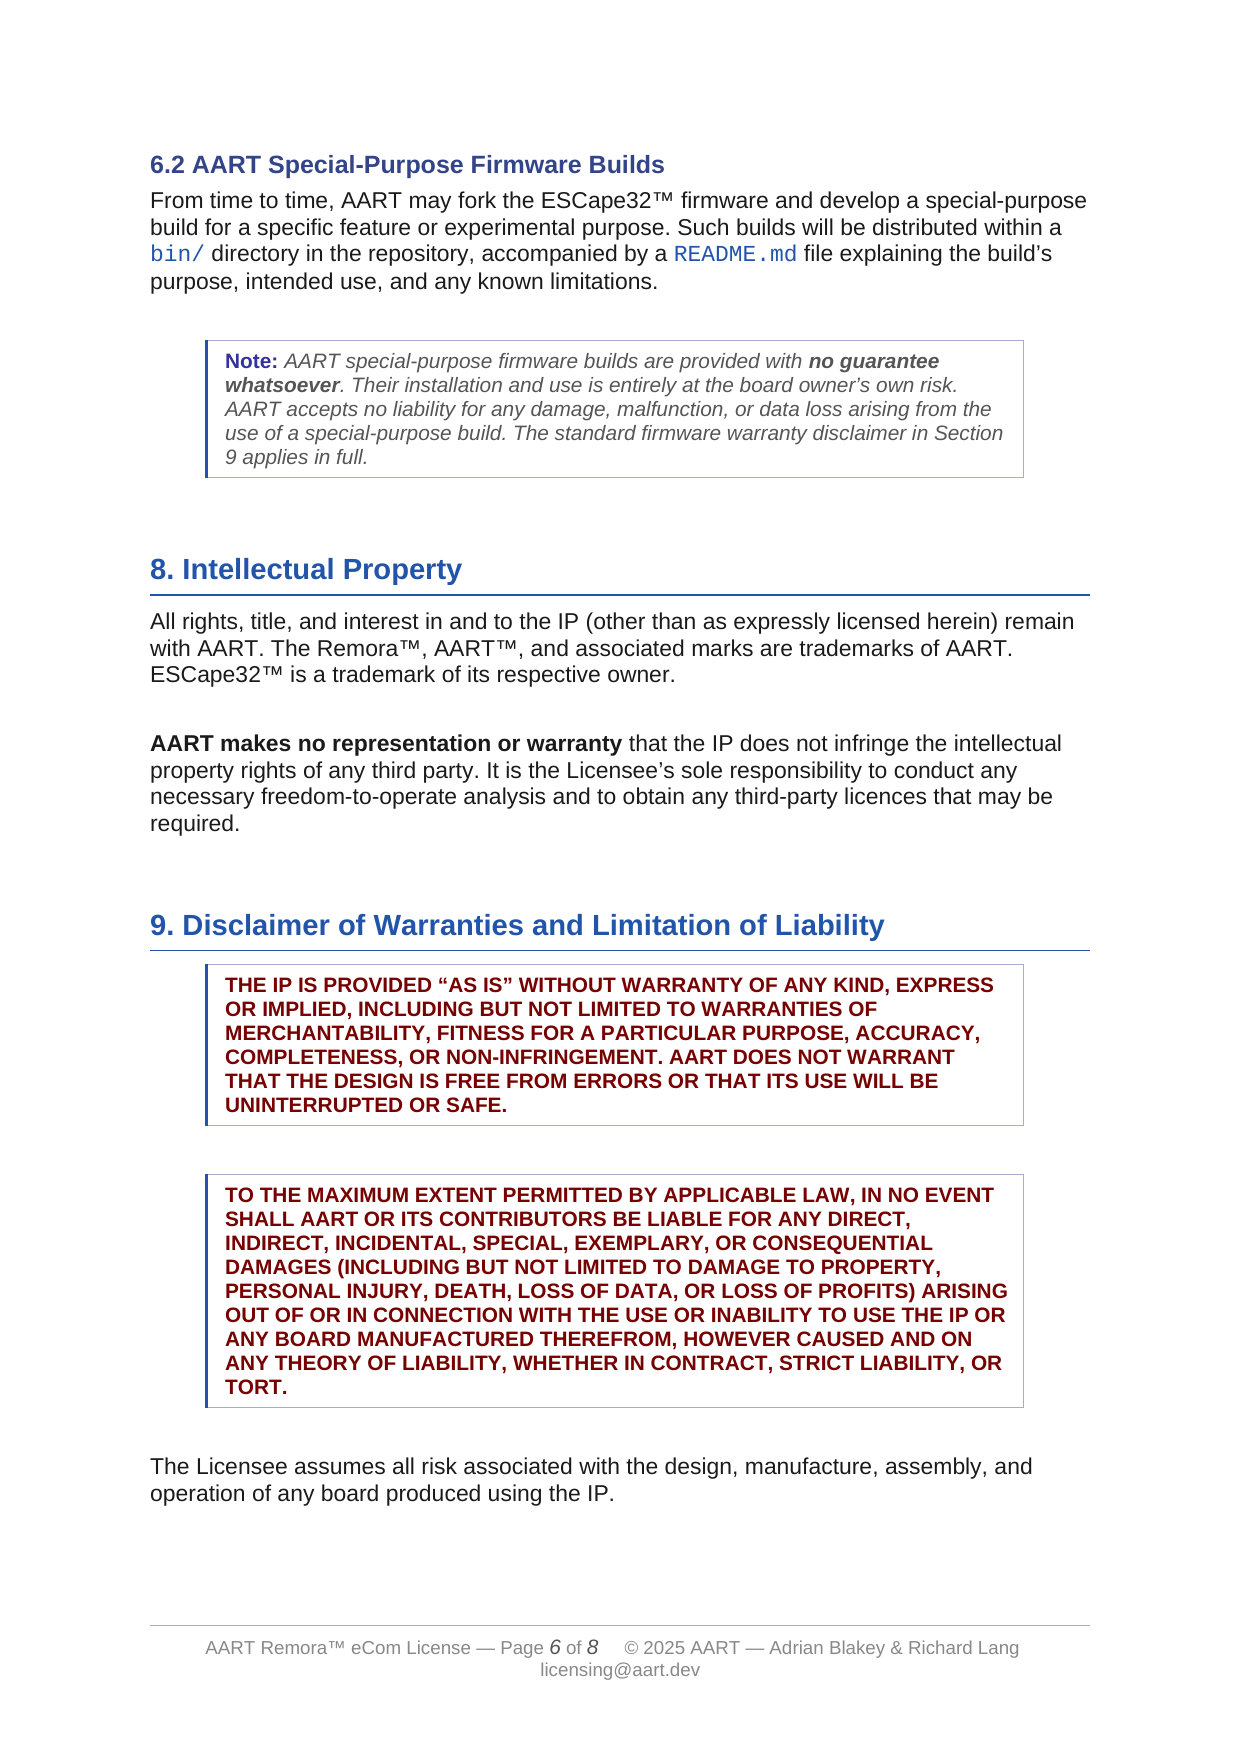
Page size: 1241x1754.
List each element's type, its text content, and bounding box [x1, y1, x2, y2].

text From time to time, AART may fork the ESCape32™ firmware and develop a special-purpose build for a specific feature or experimental purpose. Such builds will be distributed within a bin/ directory in the repository, accompanied by a README.md file explaining the build’s purpose, intended use, and any known limitations. [150, 187, 1090, 294]
text THE IP IS PROVIDED “AS IS” WITHOUT WARRANTY OF ANY KIND, EXPRESS OR IMPLIED, INCLUDING BUT NOT LIMITED TO WARRANTIES OF MERCHANTABILITY, FITNESS FOR A PARTICULAR PURPOSE, ACCURACY, COMPLETENESS, OR NON-INFRINGEMENT. AART DOES NOT WARRANT THAT THE DESIGN IS FREE FROM ERRORS OR THAT ITS USE WILL BE UNINTERRUPTED OR SAFE. [208, 965, 1023, 1125]
subtitle 6.2 AART Special-Purpose Firmware Builds [150, 150, 1090, 179]
text All rights, title, and interest in and to the IP (other than as expressly licensed herein) remain with AART. The Remora™, AART™, and associated marks are trademarks of AART. ESCape32™ is a trademark of its respective owner. [150, 608, 1090, 687]
text TO THE MAXIMUM EXTENT PERMITTED BY APPLICABLE LAW, IN NO EVENT SHALL AART OR ITS CONTRIBUTORS BE LIABLE FOR ANY DIRECT, INDIRECT, INCIDENTAL, SPECIAL, EXEMPLARY, OR CONSEQUENTIAL DAMAGES (INCLUDING BUT NOT LIMITED TO DAMAGE TO PROPERTY, PERSONAL INJURY, DEATH, LOSS OF DATA, OR LOSS OF PROFITS) ARISING OUT OF OR IN CONNECTION WITH THE USE OR INABILITY TO USE THE IP OR ANY BOARD MANUFACTURED THEREFROM, HOWEVER CAUSED AND ON ANY THEORY OF LIABILITY, WHETHER IN CONTRACT, STRICT LIABILITY, OR TORT. [208, 1175, 1023, 1407]
text Note: AART special-purpose firmware builds are provided with no guarantee whatsoever. Their installation and use is entirely at the board owner’s own risk. AART accepts no liability for any damage, malfunction, or data loss arising from the use of a special-purpose build. The standard firmware warranty disclaimer in Section 9 applies in full. [208, 341, 1023, 477]
subtitle 9. Disclaimer of Warranties and Limitation of Liability [150, 908, 1090, 950]
text The Licensee assumes all risk associated with the design, manufacture, assembly, and operation of any board produced using the IP. [150, 1453, 1090, 1506]
text AART makes no representation or warranty that the IP does not infringe the intellectual property rights of any third party. It is the Licensee’s sole responsibility to conduct any necessary freedom-to-operate analysis and to obtain any third-party licences that may be required. [150, 730, 1090, 836]
subtitle 8. Intellectual Property [150, 552, 1090, 594]
